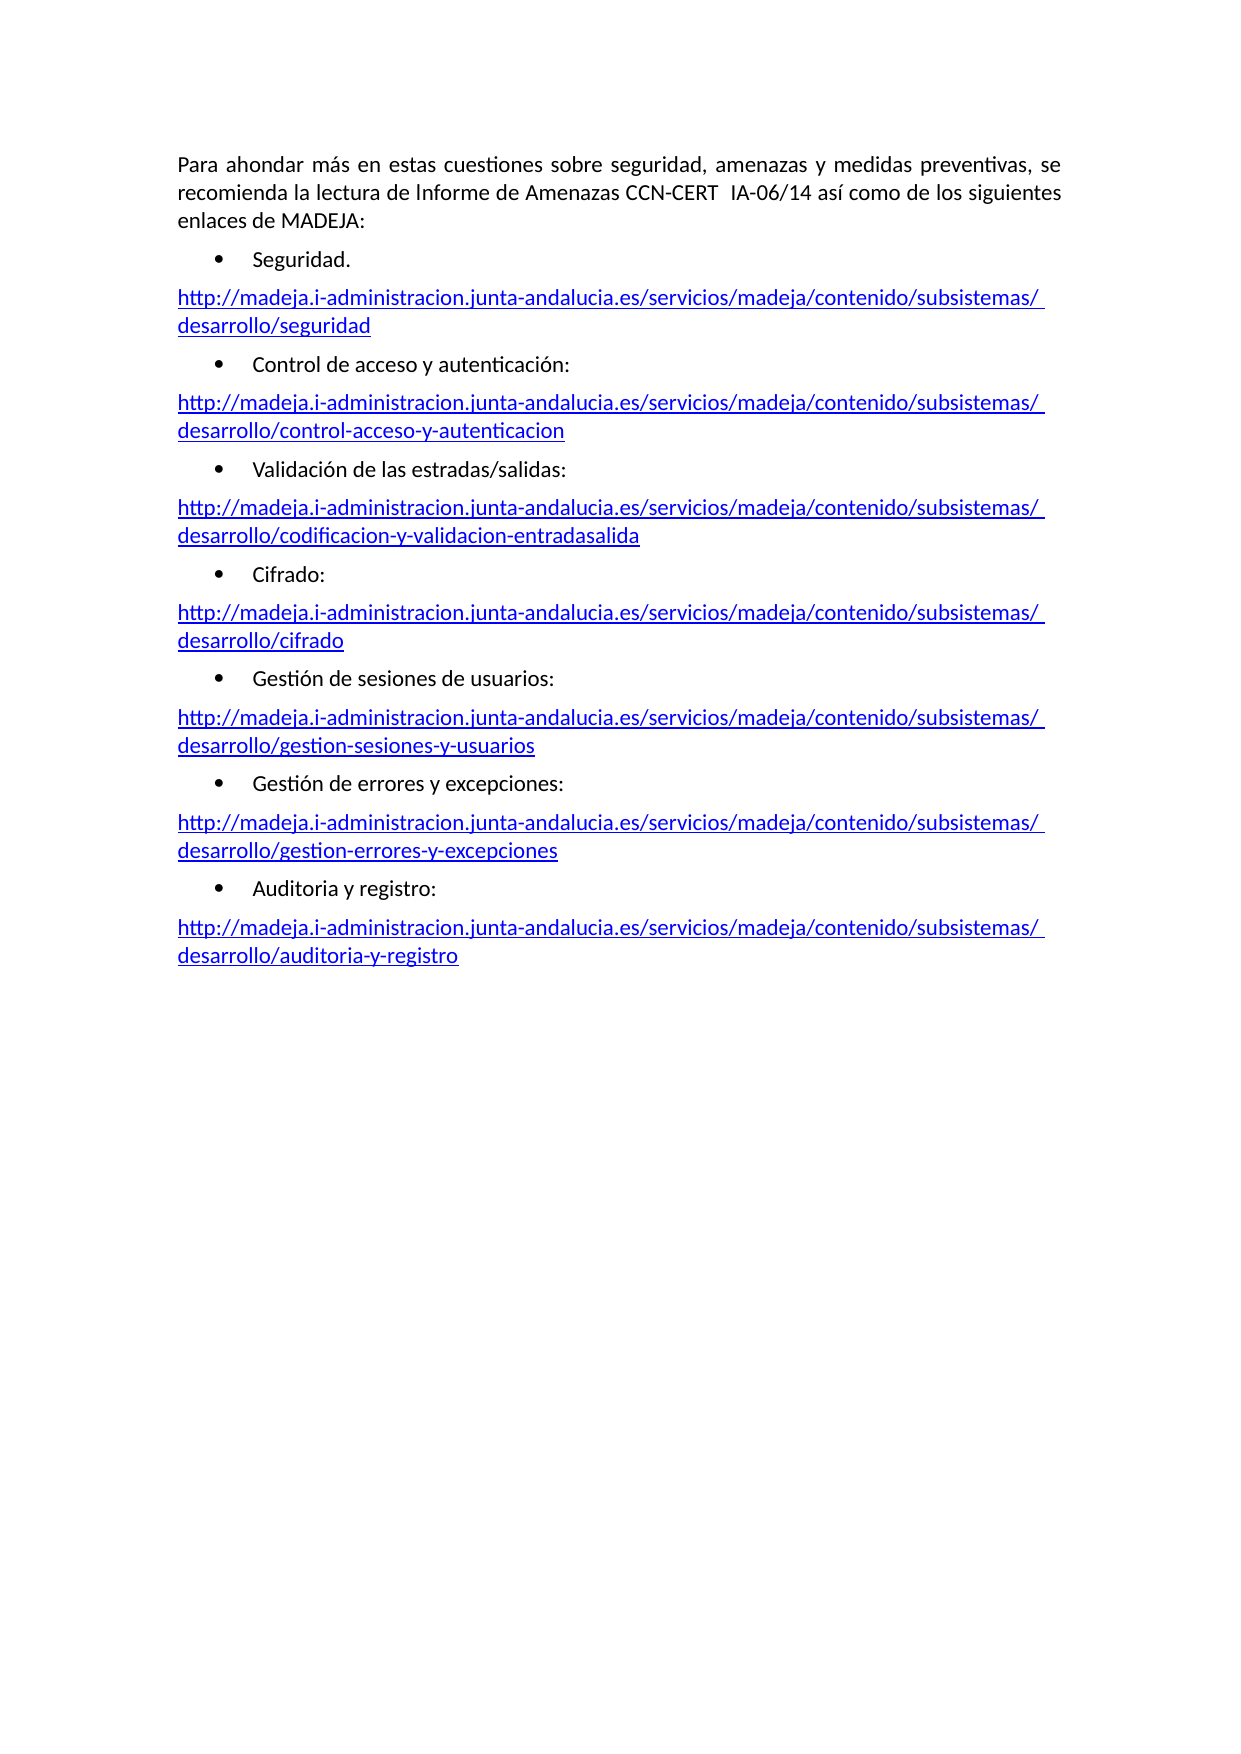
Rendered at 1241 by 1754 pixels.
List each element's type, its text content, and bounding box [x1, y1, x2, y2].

text http://madeja.i-administracion.junta-andalucia.es/servicios/madeja/contenido/subsistemas/ desarrollo/gestion-sesiones-y-usuarios [177, 703, 1063, 759]
list Gestión de errores y excepciones: [215, 769, 1063, 797]
list Auditoria y registro: [215, 874, 1063, 902]
list Control de acceso y autenticación: [215, 350, 1063, 378]
text http://madeja.i-administracion.junta-andalucia.es/servicios/madeja/contenido/subsistemas/ desarrollo/cifrado [177, 598, 1063, 654]
text http://madeja.i-administracion.junta-andalucia.es/servicios/madeja/contenido/subsistemas/ desarrollo/seguridad [177, 283, 1063, 339]
list Gestión de sesiones de usuarios: [215, 664, 1063, 693]
text http://madeja.i-administracion.junta-andalucia.es/servicios/madeja/contenido/subsistemas/ desarrollo/gestion-errores-y-excepciones [177, 808, 1063, 864]
list Seguridad. [215, 245, 1063, 273]
text http://madeja.i-administracion.junta-andalucia.es/servicios/madeja/contenido/subsistemas/ desarrollo/codificacion-y-validacion-entradasalida [177, 493, 1063, 549]
list Cifrado: [215, 560, 1063, 588]
text http://madeja.i-administracion.junta-andalucia.es/servicios/madeja/contenido/subsistemas/ desarrollo/control-acceso-y-autenticacion [177, 388, 1063, 444]
list Validación de las estradas/salidas: [215, 455, 1063, 483]
text Para ahondar más en estas cuestiones sobre seguridad, amenazas y medidas preventivas, se recomienda la lectura de lnforme de Amenazas CCN-CERT IA-06/14 así como de los siguientes enlaces de MADEJA: [177, 151, 1063, 234]
text http://madeja.i-administracion.junta-andalucia.es/servicios/madeja/contenido/subsistemas/ desarrollo/auditoria-y-registro [177, 913, 1063, 969]
